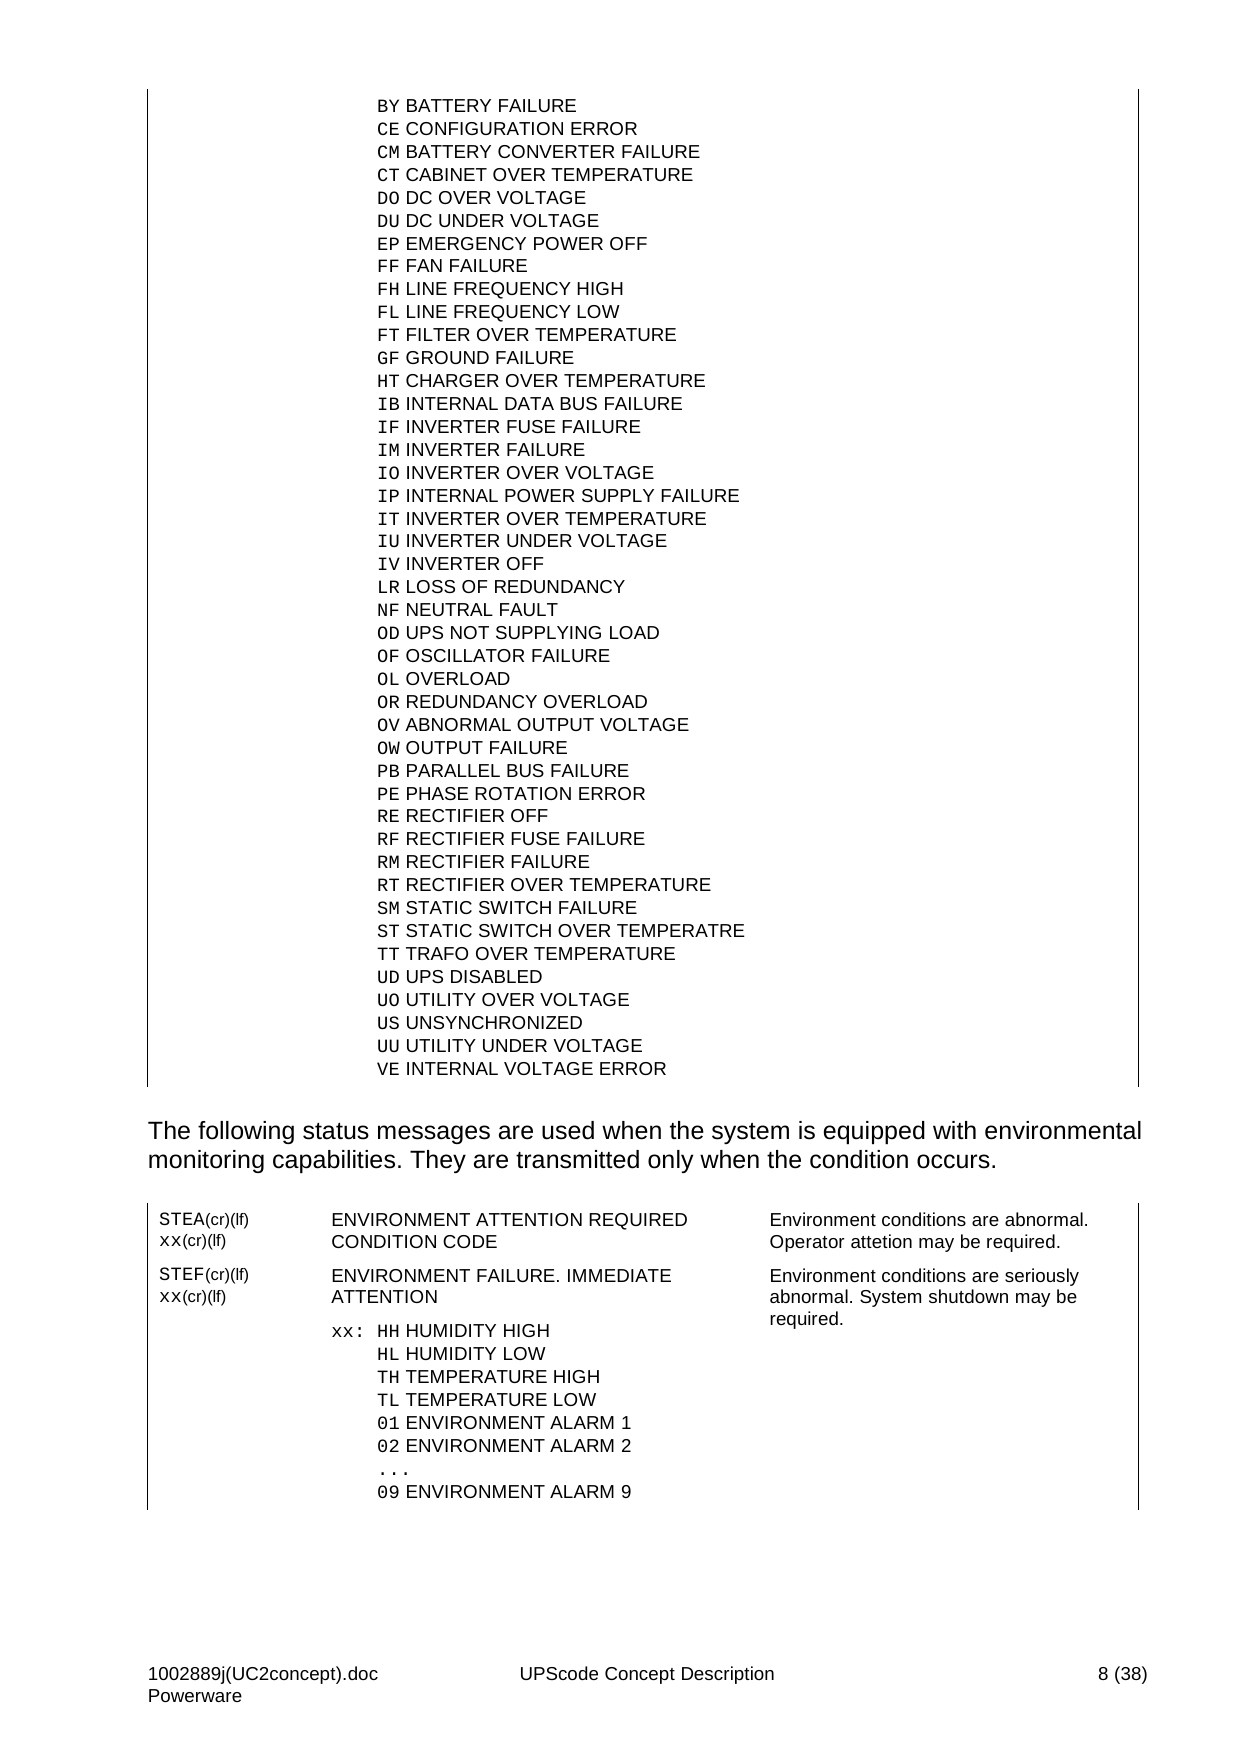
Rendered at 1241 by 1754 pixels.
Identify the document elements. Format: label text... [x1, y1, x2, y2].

table_header STEA(cr)(lf) xx(cr)(lf) STEF(cr)(lf) xx(cr)(lf) [148, 1203, 320, 1510]
text The following status messages are used when the system is equipped with environmental monitoring capabilities. They are transmitted only when the condition occurs. [148, 1116, 1151, 1174]
table_header ENVIRONMENT ATTENTION REQUIRED CONDITION CODE ENVIRONMENT FAILURE. IMMEDIATE ATTENTION xx: HH HUMIDITY HIGH HL HUMIDITY LOW TH TEMPERATURE HIGH TL TEMPERATURE LOW 01 ENVIRONMENT ALARM 1 02 ENVIRONMENT ALARM 2 ... 09 ENVIRONMENT ALARM 9 [320, 1203, 758, 1510]
table_header [758, 89, 1138, 1087]
table_header Environment conditions are abnormal. Operator attetion may be required. Environment conditions are seriously abnormal. System shutdown may be required. [758, 1203, 1138, 1510]
table_header [148, 89, 320, 1087]
table_header BY BATTERY FAILURE CE CONFIGURATION ERROR CM BATTERY CONVERTER FAILURE CT CABINET OVER TEMPERATURE DO DC OVER VOLTAGE DU DC UNDER VOLTAGE EP EMERGENCY POWER OFF FF FAN FAILURE FH LINE FREQUENCY HIGH FL LINE FREQUENCY LOW FT FILTER OVER TEMPERATURE GF GROUND FAILURE HT CHARGER OVER TEMPERATURE IB INTERNAL DATA BUS FAILURE IF INVERTER FUSE FAILURE IM INVERTER FAILURE IO INVERTER OVER VOLTAGE IP INTERNAL POWER SUPPLY FAILURE IT INVERTER OVER TEMPERATURE IU INVERTER UNDER VOLTAGE IV INVERTER OFF LR LOSS OF REDUNDANCY NF NEUTRAL FAULT OD UPS NOT SUPPLYING LOAD OF OSCILLATOR FAILURE OL OVERLOAD OR REDUNDANCY OVERLOAD OV ABNORMAL OUTPUT VOLTAGE OW OUTPUT FAILURE PB PARALLEL BUS FAILURE PE PHASE ROTATION ERROR RE RECTIFIER OFF RF RECTIFIER FUSE FAILURE RM RECTIFIER FAILURE RT RECTIFIER OVER TEMPERATURE SM STATIC SWITCH FAILURE ST STATIC SWITCH OVER TEMPERATRE TT TRAFO OVER TEMPERATURE UD UPS DISABLED UO UTILITY OVER VOLTAGE US UNSYNCHRONIZED UU UTILITY UNDER VOLTAGE VE INTERNAL VOLTAGE ERROR [320, 89, 758, 1087]
